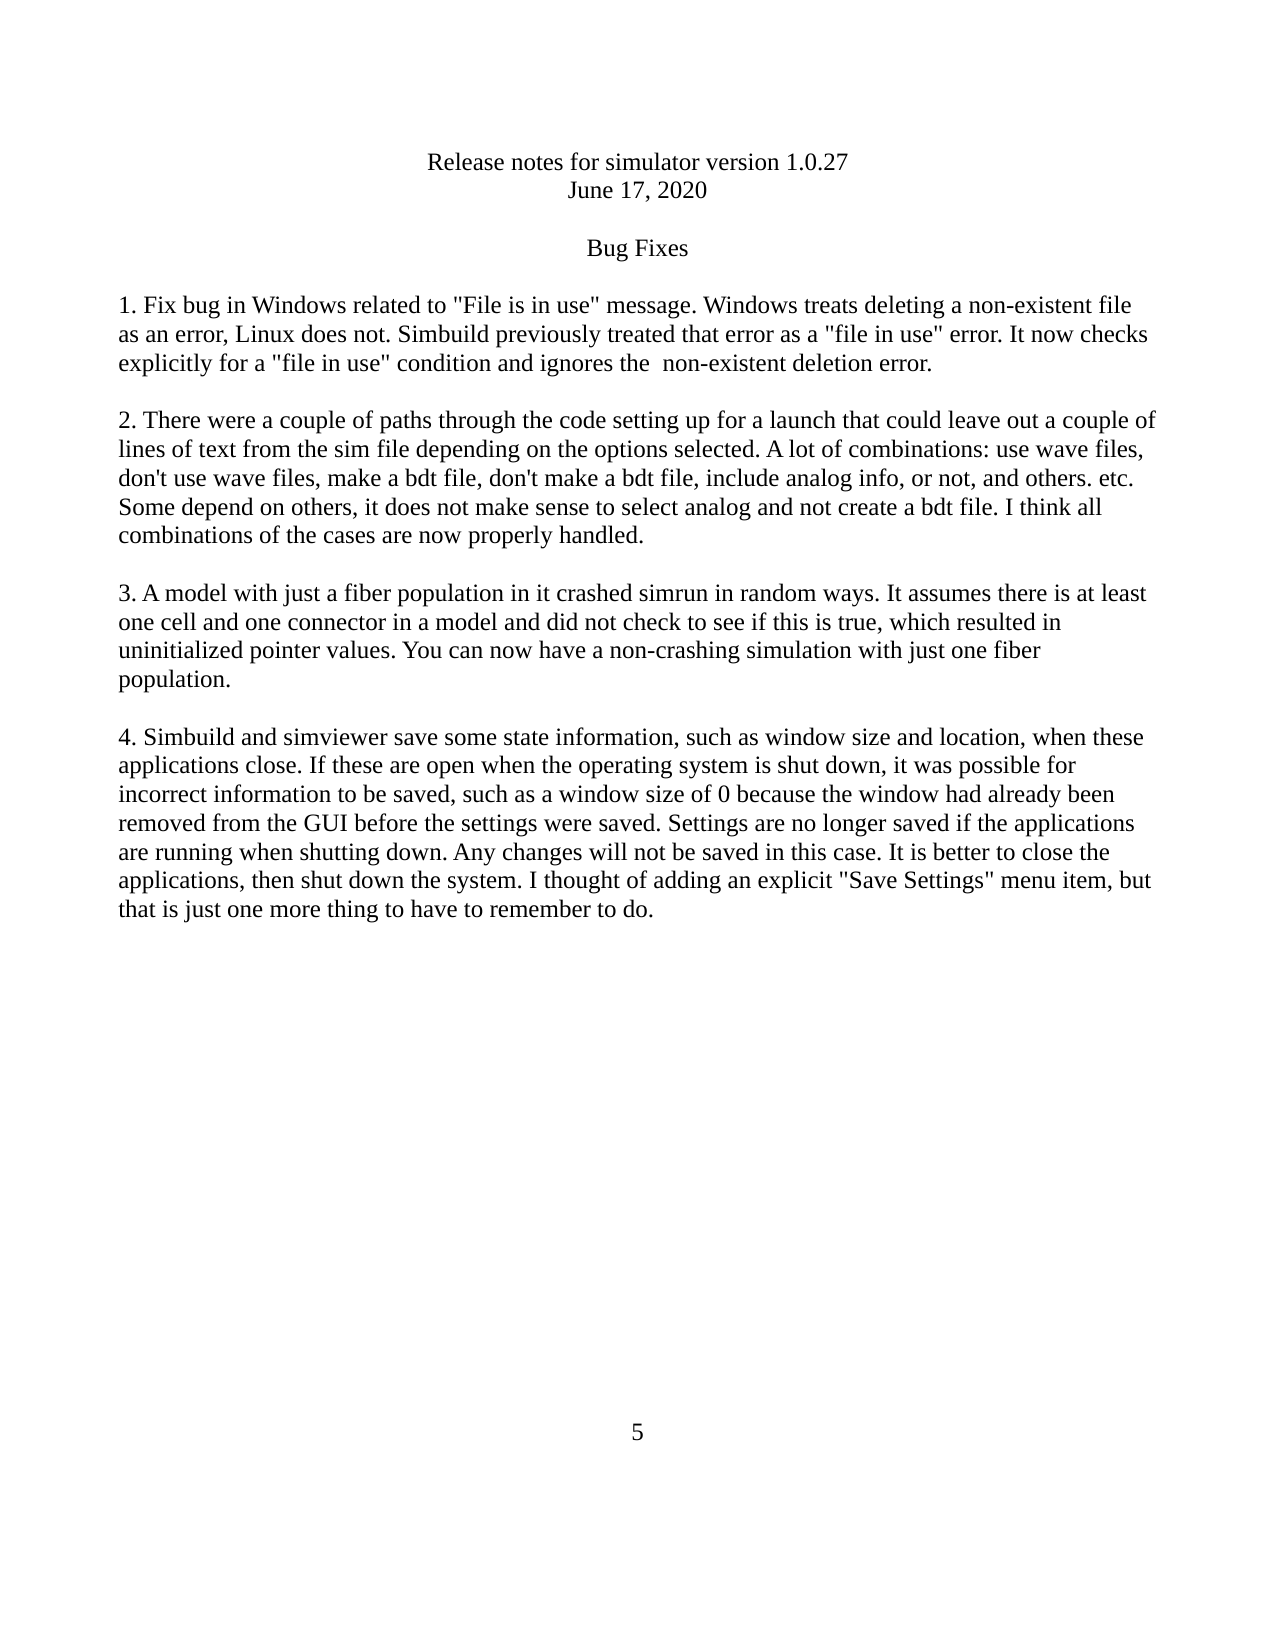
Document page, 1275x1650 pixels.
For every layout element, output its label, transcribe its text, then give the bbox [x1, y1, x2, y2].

text 1. Fix bug in Windows related to "File is in use" message. Windows treats deleting a non-existent file as an error, Linux does not. Simbuild previously treated that error as a "file in use" error. It now checks explicitly for a "file in use" condition and ignores the non-existent deletion error. [118, 291, 1157, 377]
text 2. There were a couple of paths through the code setting up for a launch that could leave out a couple of lines of text from the sim file depending on the options selected. A lot of combinations: use wave files, don't use wave files, make a bdt file, don't make a bdt file, include analog info, or not, and others. etc. Some depend on others, it does not make sense to select analog and not create a bdt file. I think all combinations of the cases are now properly handled. [118, 406, 1157, 549]
text Bug Fixes [118, 233, 1157, 262]
text 4. Simbuild and simviewer save some state information, such as window size and location, when these applications close. If these are open when the operating system is shut down, it was possible for incorrect information to be saved, such as a window size of 0 because the window had already been removed from the GUI before the settings were saved. Settings are no longer saved if the applications are running when shutting down. Any changes will not be saved in this case. It is better to close the applications, then shut down the system. I thought of adding an explicit "Save Settings" menu item, but that is just one more thing to have to remember to do. [118, 722, 1157, 923]
text 3. A model with just a fiber population in it crashed simrun in random ways. It assumes there is at least one cell and one connector in a model and did not check to see if this is true, which resulted in uninitialized pointer values. You can now have a non-crashing simulation with just one fiber population. [118, 578, 1157, 693]
text June 17, 2020 [118, 176, 1157, 204]
text Release notes for simulator version 1.0.27 [118, 147, 1157, 176]
